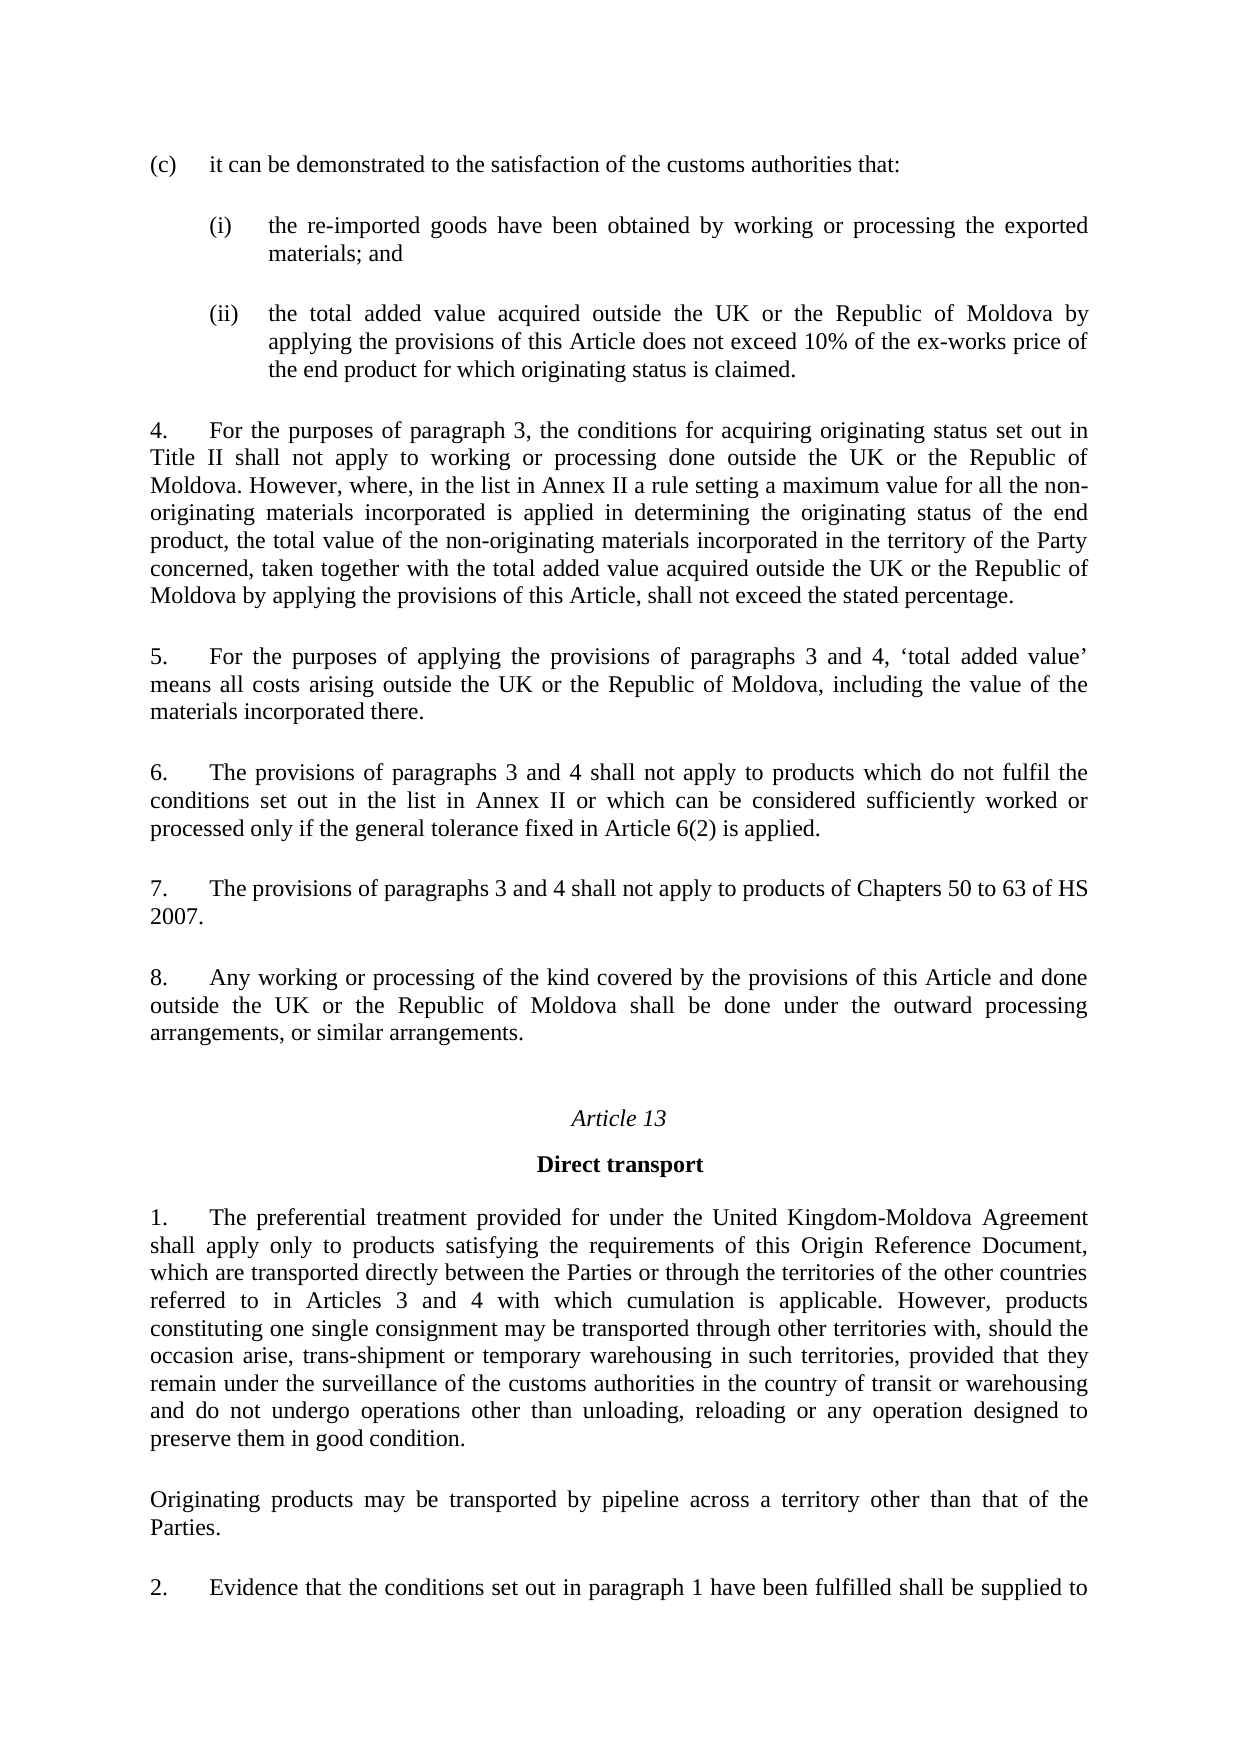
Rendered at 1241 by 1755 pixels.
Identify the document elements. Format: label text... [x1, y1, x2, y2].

list Evidence that the conditions set out in paragraph 1 have been fulfilled shall be supplied to [150, 1573, 1090, 1601]
list The provisions of paragraphs 3 and 4 shall not apply to products which do not fulfil the conditions set out in the list in Annex II or which can be considered sufficiently worked or processed only if the general tolerance fixed in Article 6(2) is applied. [150, 758, 1090, 841]
text Originating products may be transported by pipeline across a territory other than that of the Parties. [150, 1485, 1090, 1540]
list For the purposes of applying the provisions of paragraphs 3 and 4, ‘total added value’ means all costs arising outside the UK or the Republic of Moldova, including the value of the materials incorporated there. [150, 642, 1090, 725]
list For the purposes of paragraph 3, the conditions for acquiring originating status set out in Title II shall not apply to working or processing done outside the UK or the Republic of Moldova. However, where, in the list in Annex II a rule setting a maximum value for all the non-originating materials incorporated is applied in determining the originating status of the end product, the total value of the non-originating materials incorporated in the territory of the Party concerned, taken together with the total added value acquired outside the UK or the Republic of Moldova by applying the provisions of this Article, shall not exceed the stated percentage. [150, 416, 1090, 609]
list Any working or processing of the kind covered by the provisions of this Article and done outside the UK or the Republic of Moldova shall be done under the outward processing arrangements, or similar arrangements. [150, 963, 1090, 1046]
list the re-imported goods have been obtained by working or processing the exported materials; and [209, 211, 1090, 266]
list the total added value acquired outside the UK or the Republic of Moldova by applying the provisions of this Article does not exceed 10% of the ex-works price of the end product for which originating status is claimed. [209, 299, 1090, 382]
text Direct transport [150, 1151, 1090, 1178]
list The provisions of paragraphs 3 and 4 shall not apply to products of Chapters 50 to 63 of HS 2007. [150, 874, 1090, 930]
list The preferential treatment provided for under the United Kingdom-Moldova Agreement shall apply only to products satisfying the requirements of this Origin Reference Document, which are transported directly between the Parties or through the territories of the other countries referred to in Articles 3 and 4 with which cumulation is applicable. However, products constituting one single consignment may be transported through other territories with, should the occasion arise, trans-shipment or temporary warehousing in such territories, provided that they remain under the surveillance of the customs authorities in the country of transit or warehousing and do not undergo operations other than unloading, reloading or any operation designed to preserve them in good condition. [150, 1203, 1090, 1452]
text Article 13 [150, 1104, 1090, 1132]
list it can be demonstrated to the satisfaction of the customs authorities that: [150, 150, 1090, 178]
